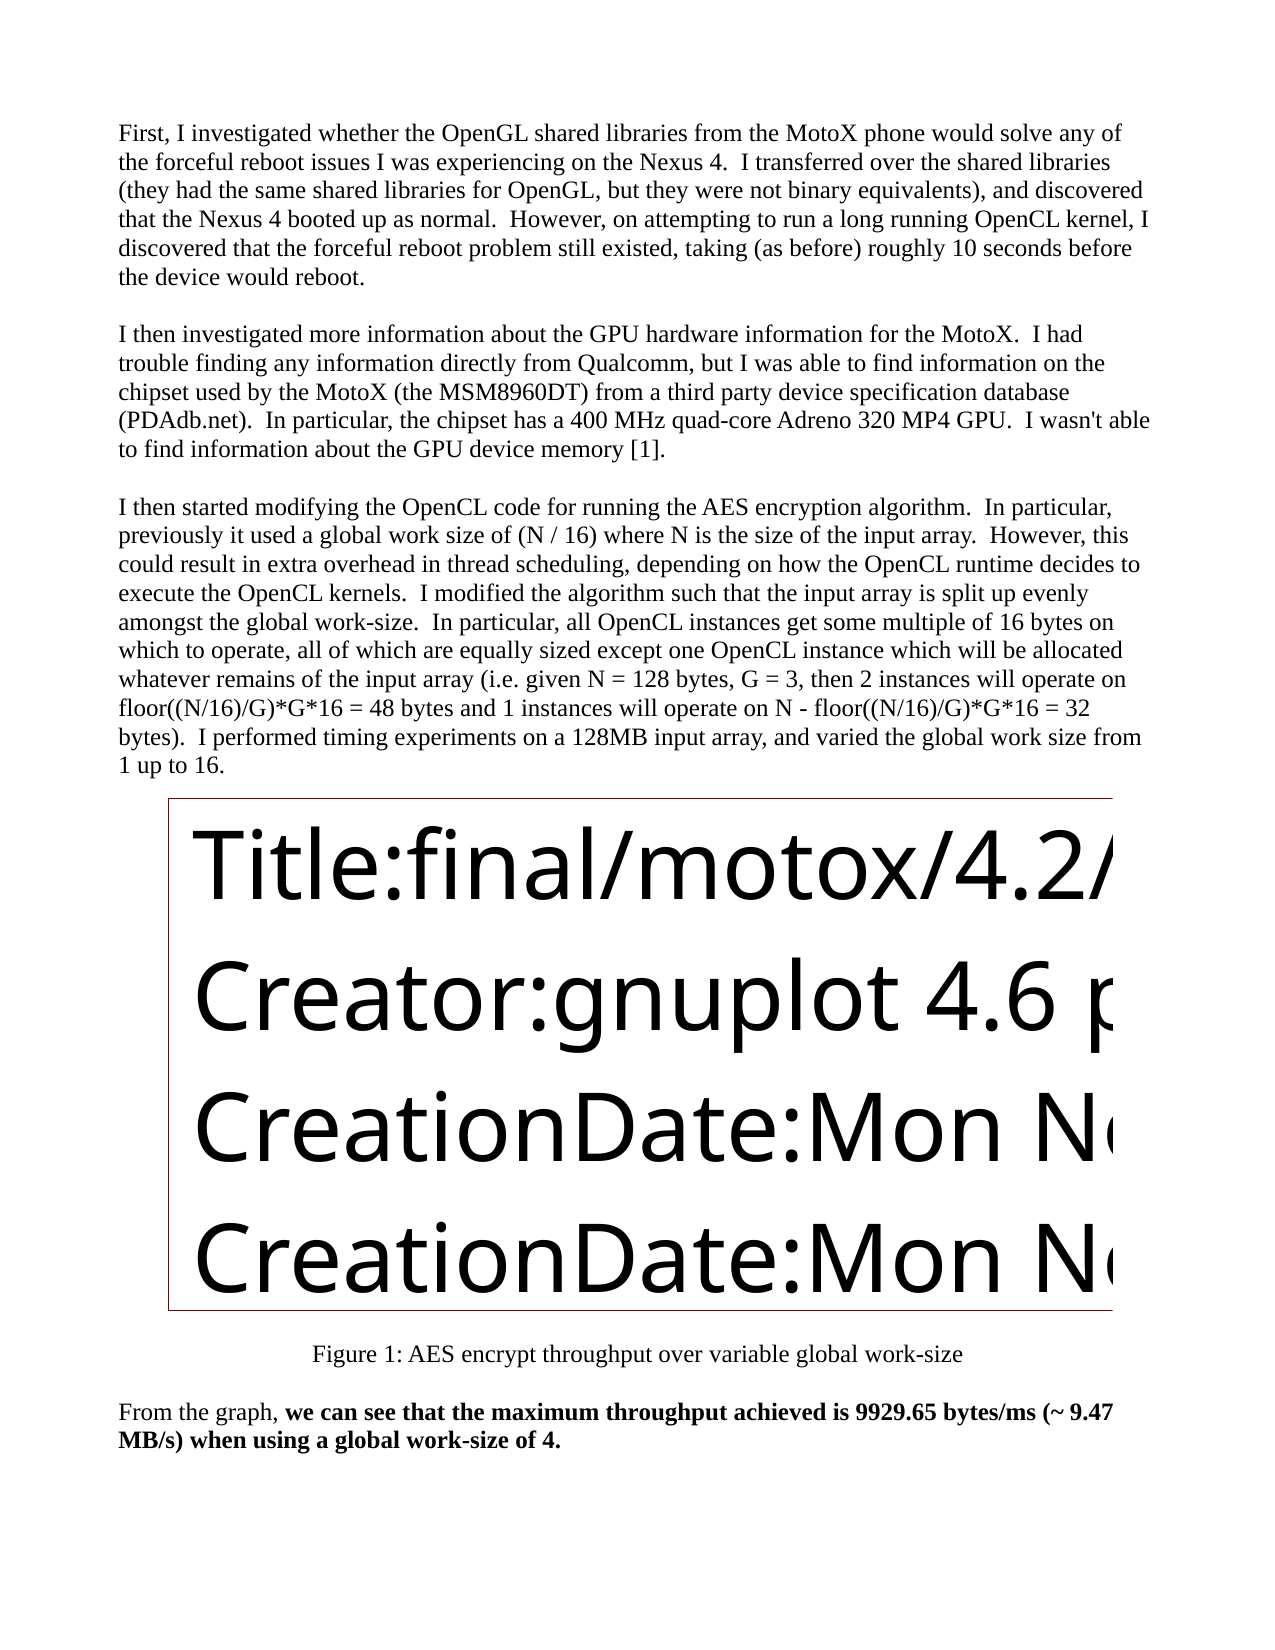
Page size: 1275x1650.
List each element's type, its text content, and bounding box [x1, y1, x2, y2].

text Figure 1: AES encrypt throughput over variable global work-size [118, 1339, 1157, 1368]
text I then started modifying the OpenCL code for running the AES encryption algorithm. In particular, previously it used a global work size of (N / 16) where N is the size of the input array. However, this could result in extra overhead in thread scheduling, depending on how the OpenCL runtime decides to execute the OpenCL kernels. I modified the algorithm such that the input array is split up evenly amongst the global work-size. In particular, all OpenCL instances get some multiple of 16 bytes on which to operate, all of which are equally sized except one OpenCL instance which will be allocated whatever remains of the input array (i.e. given N = 128 bytes, G = 3, then 2 instances will operate on floor((N/16)/G)*G*16 = 48 bytes and 1 instances will operate on N - floor((N/16)/G)*G*16 = 32 bytes). I performed timing experiments on a 128MB input array, and varied the global work size from 1 up to 16. [118, 492, 1157, 779]
text First, I investigated whether the OpenGL shared libraries from the MotoX phone would solve any of the forceful reboot issues I was experiencing on the Nexus 4. I transferred over the shared libraries (they had the same shared libraries for OpenGL, but they were not binary equivalents), and discovered that the Nexus 4 booted up as normal. However, on attempting to run a long running OpenCL kernel, I discovered that the forceful reboot problem still existed, taking (as before) roughly 10 seconds before the device would reboot. [118, 118, 1157, 291]
text From the graph, we can see that the maximum throughput achieved is 9929.65 bytes/ms (~ 9.47 MB/s) when using a global work-size of 4. [118, 1397, 1157, 1454]
text I then investigated more information about the GPU hardware information for the MotoX. I had trouble finding any information directly from Qualcomm, but I was able to find information on the chipset used by the MotoX (the MSM8960DT) from a third party device specification database (PDAdb.net). In particular, the chipset has a 400 MHz quad-core Adreno 320 MP4 GPU. I wasn't able to find information about the GPU device memory [1]. [118, 319, 1157, 463]
